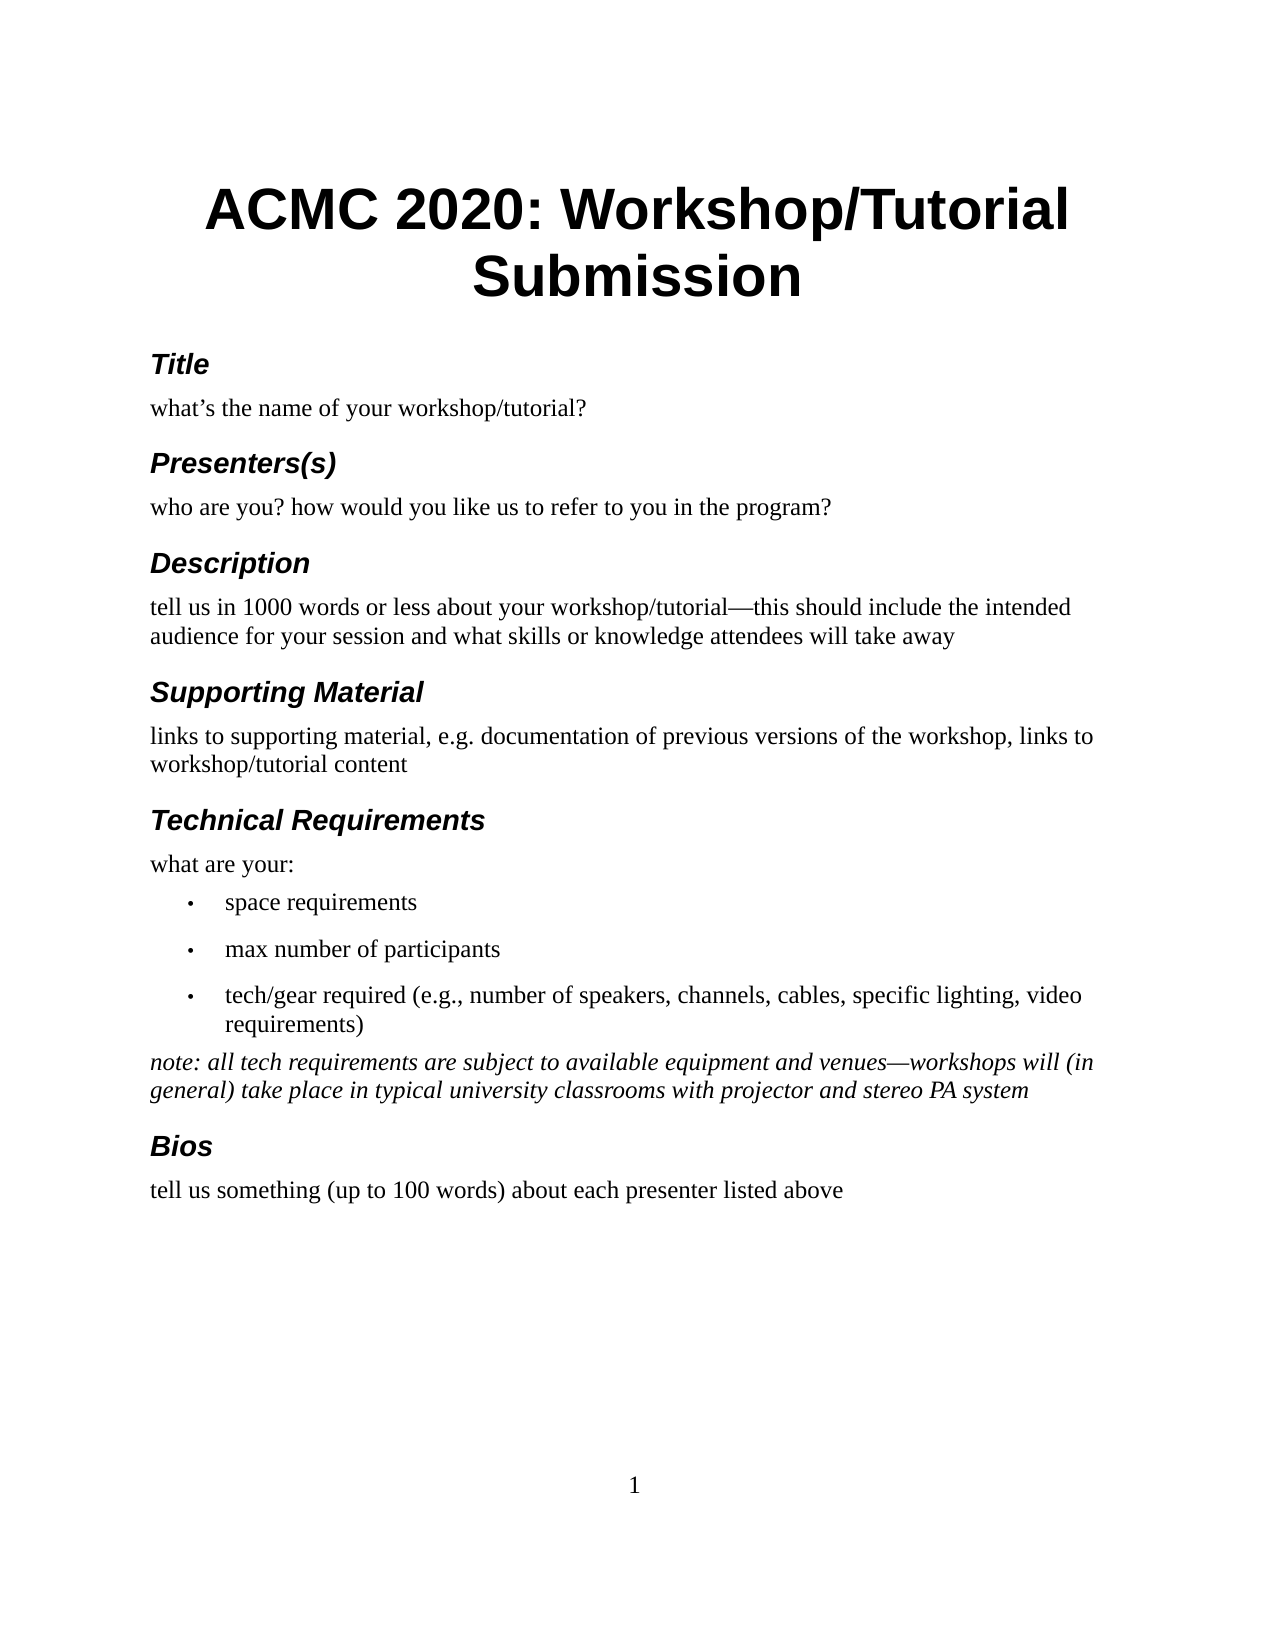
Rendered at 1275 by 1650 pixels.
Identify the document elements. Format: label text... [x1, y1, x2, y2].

subtitle Title [150, 347, 1125, 380]
text tell us in 1000 words or less about your workshop/tutorial—this should include the intended audience for your session and what skills or knowledge attendees will take away [150, 592, 1125, 650]
list tech/gear required (e.g., number of speakers, channels, cables, specific lighting, video requirements) [187, 980, 1125, 1038]
subtitle Presenters(s) [150, 446, 1125, 480]
text what are your: [150, 849, 1125, 878]
subtitle Supporting Material [150, 675, 1125, 708]
text what’s the name of your workshop/tutorial? [150, 393, 1125, 421]
text links to supporting material, e.g. documentation of previous versions of the workshop, links to workshop/tutorial content [150, 721, 1125, 778]
list max number of participants [187, 934, 1125, 962]
text who are you? how would you like us to refer to you in the program? [150, 492, 1125, 521]
text tell us something (up to 100 words) about each presenter listed above [150, 1175, 1125, 1204]
title ACMC 2020: Workshop/Tutorial Submission [150, 175, 1125, 309]
text note: all tech requirements are subject to available equipment and venues—workshops will (in general) take place in typical university classrooms with projector and stereo PA system [150, 1047, 1125, 1104]
subtitle Technical Requirements [150, 803, 1125, 837]
subtitle Description [150, 546, 1125, 580]
list space requirements [187, 887, 1125, 916]
subtitle Bios [150, 1129, 1125, 1163]
